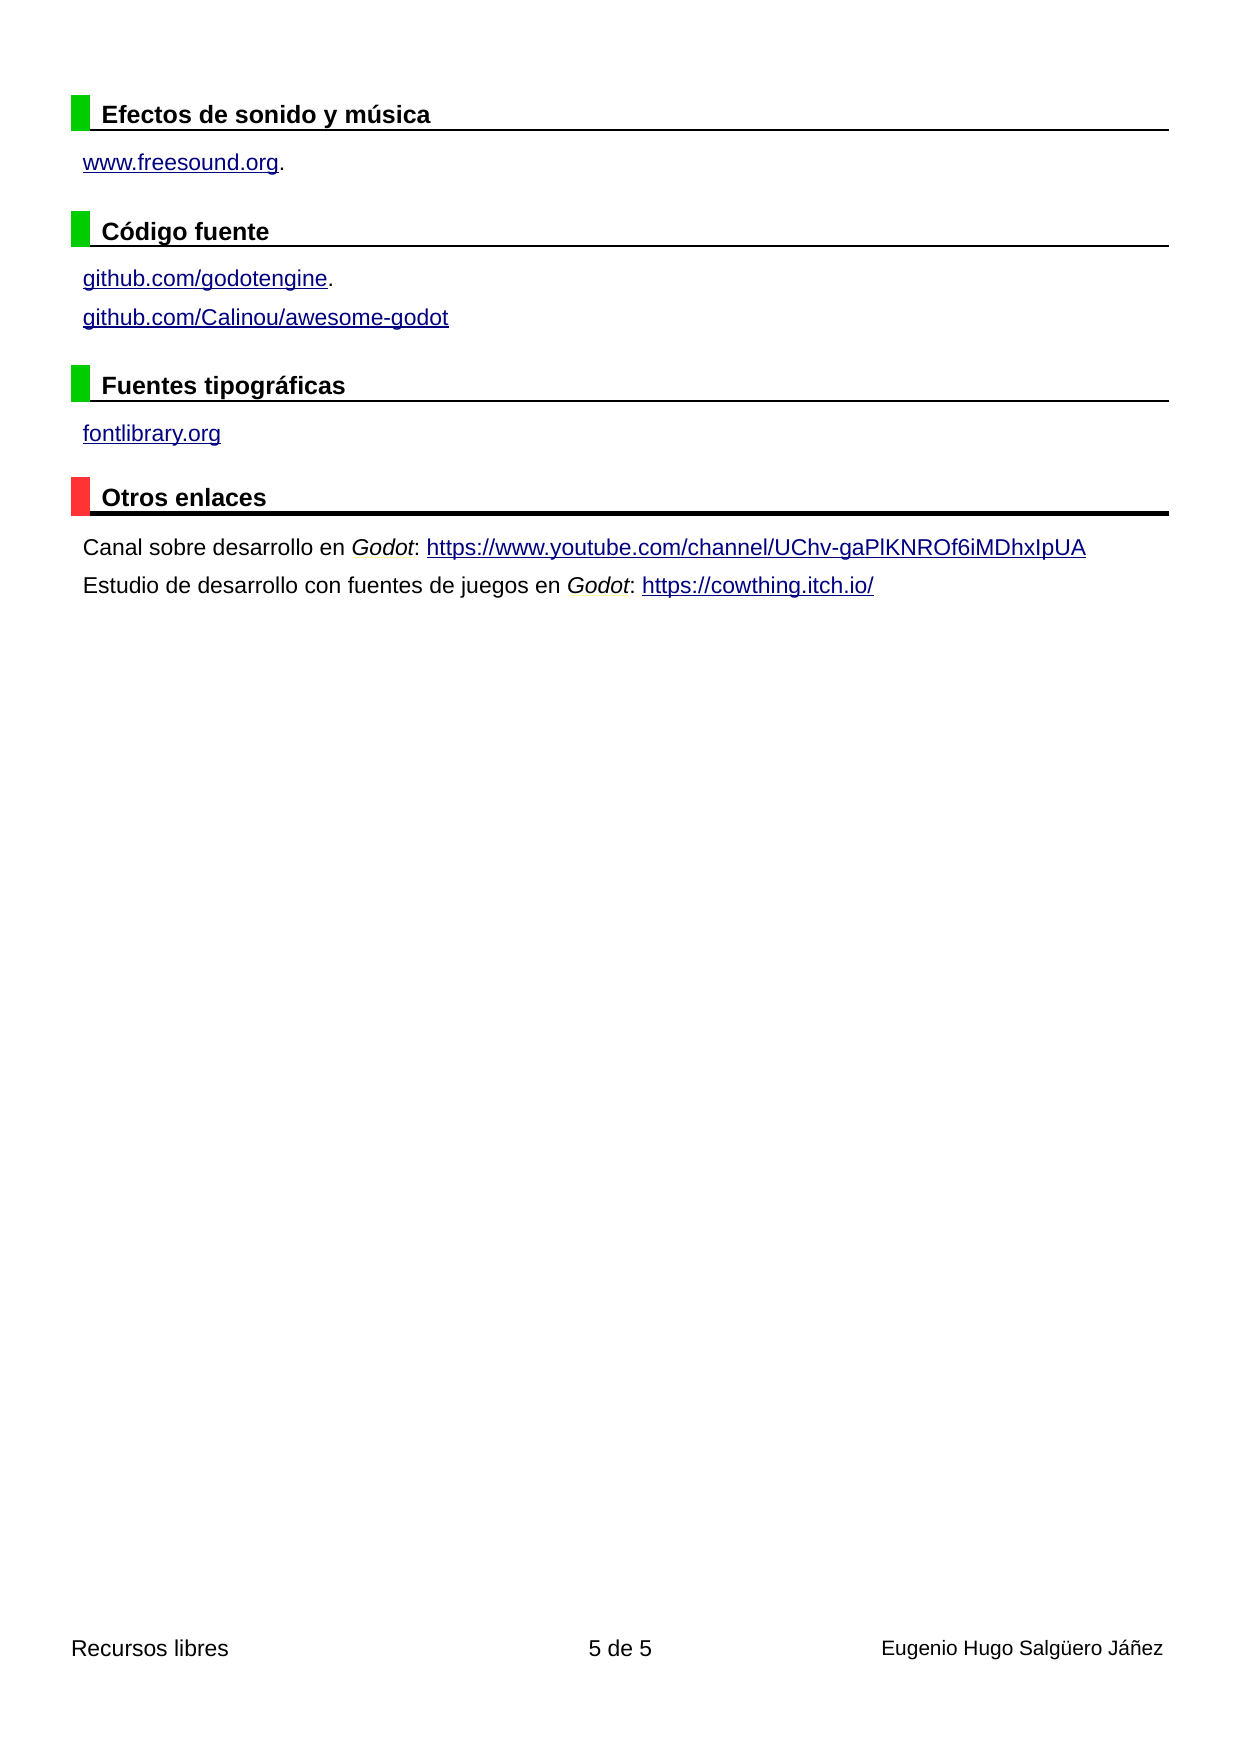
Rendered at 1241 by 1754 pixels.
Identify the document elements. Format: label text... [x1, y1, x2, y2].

text Estudio de desarrollo con fuentes de juegos en Godot: https://cowthing.itch.io/ [83, 572, 1158, 598]
subtitle Fuentes tipográficas [90, 365, 1169, 400]
text github.com/Calinou/awesome-godot [83, 303, 1158, 330]
subtitle Otros enlaces [90, 477, 1169, 511]
text www.freesound.org. [83, 149, 1158, 175]
text Canal sobre desarrollo en Godot: https://www.youtube.com/channel/UChv-gaPlKNROf6iMDhxIpUA [83, 534, 1158, 560]
text github.com/godotengine. [83, 265, 1158, 292]
subtitle Efectos de sonido y música [71, 94, 1169, 129]
subtitle Código fuente [90, 211, 1169, 245]
text fontlibrary.org [83, 420, 1158, 446]
